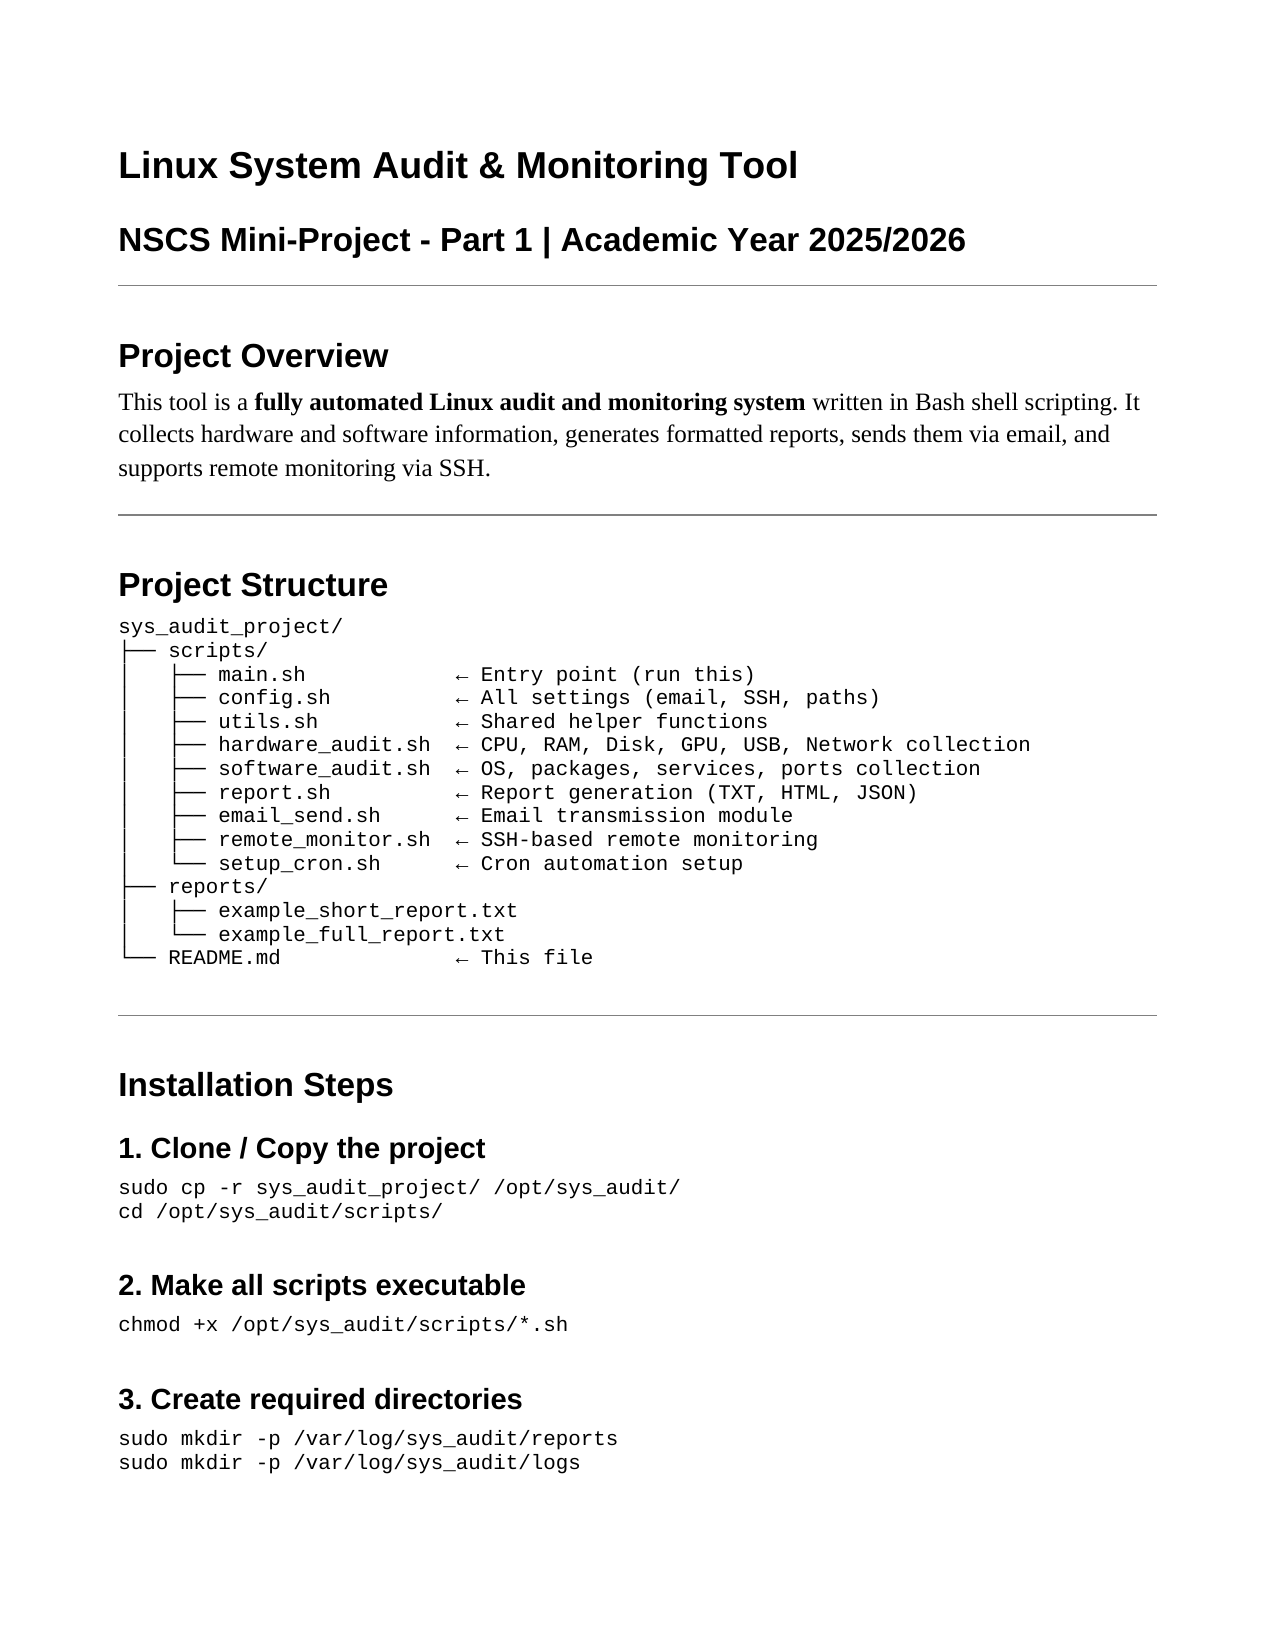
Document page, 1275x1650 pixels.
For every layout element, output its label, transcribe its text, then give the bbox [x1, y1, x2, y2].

text This tool is a fully automated Linux audit and monitoring system written in Bash shell scripting. It collects hardware and software information, generates formatted reports, sends them via email, and supports remote monitoring via SSH. [118, 387, 1157, 481]
subtitle NSCS Mini-Project - Part 1 | Academic Year 2025/2026 [118, 219, 1157, 258]
subtitle Installation Steps [118, 1066, 1157, 1104]
subtitle Project Overview [118, 336, 1157, 374]
text sudo cp -r sys_audit_project/ /opt/sys_audit/ cd /opt/sys_audit/scripts/ [118, 1177, 1157, 1224]
subtitle Linux System Audit & Monitoring Tool [118, 143, 1157, 186]
subtitle Project Structure [118, 565, 1157, 604]
text chmod +x /opt/sys_audit/scripts/*.sh [118, 1314, 1157, 1338]
subtitle 1. Clone / Copy the project [118, 1131, 1157, 1164]
subtitle 3. Create required directories [118, 1382, 1157, 1416]
text sys_audit_project/ ├── scripts/ │ ├── main.sh ← Entry point (run this) │ ├── config.sh ← All settings (email, SSH, paths) │ ├── utils.sh ← Shared helper functions │ ├── hardware_audit.sh ← CPU, RAM, Disk, GPU, USB, Network collection │ ├── software_audit.sh ← OS, packages, services, ports collection │ ├── report.sh ← Report generation (TXT, HTML, JSON) │ ├── email_send.sh ← Email transmission module │ ├── remote_monitor.sh ← SSH-based remote monitoring │ └── setup_cron.sh ← Cron automation setup ├── reports/ │ ├── example_short_report.txt │ └── example_full_report.txt └── README.md ← This file [118, 616, 1157, 971]
subtitle 2. Make all scripts executable [118, 1268, 1157, 1302]
text sudo mkdir -p /var/log/sys_audit/reports sudo mkdir -p /var/log/sys_audit/logs [118, 1428, 1157, 1476]
